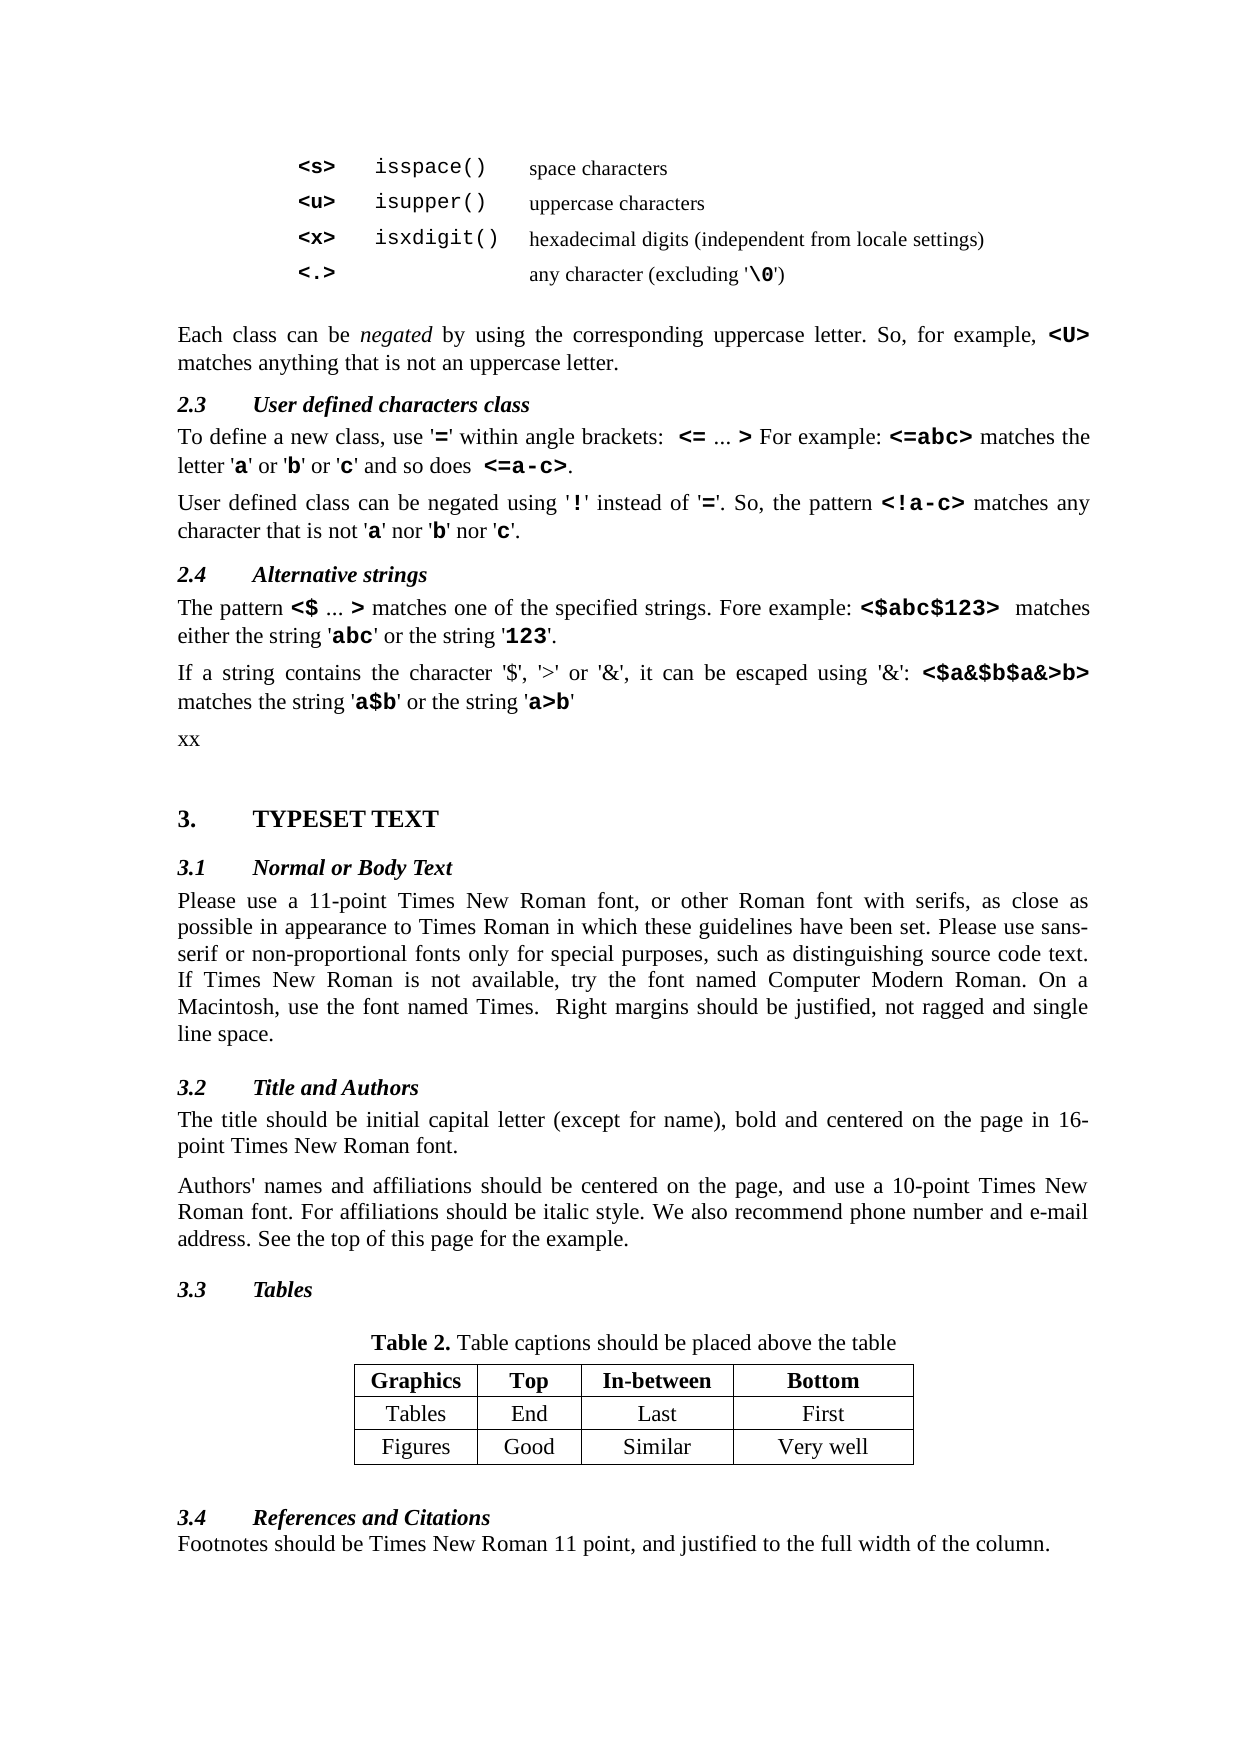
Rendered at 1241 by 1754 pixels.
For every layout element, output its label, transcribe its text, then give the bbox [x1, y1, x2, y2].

table_cell uppercase characters [524, 186, 1051, 221]
table_header Bottom [734, 1365, 913, 1396]
table_cell <u> [265, 186, 368, 221]
table_cell isxdigit() [369, 221, 523, 257]
table_cell Good [478, 1430, 581, 1464]
table_header Top [478, 1365, 581, 1396]
subtitle User defined characters class [177, 391, 1090, 417]
subtitle TYPESET TEXT [177, 804, 1090, 833]
text The pattern <$ ... > matches one of the specified strings. Fore example: <$abc$123> matches either the string 'abc' or the string '123'. [177, 593, 1090, 651]
text Authors' names and affiliations should be centered on the page, and use a 10-point Times New Roman font. For affiliations should be italic style. We also recommend phone number and e-mail address. See the top of this page for the example. [177, 1171, 1090, 1251]
table_cell isupper() [369, 186, 523, 221]
table_cell hexadecimal digits (independent from locale settings) [524, 221, 1051, 257]
table_cell space characters [524, 150, 1051, 186]
text User defined class can be negated using '!' instead of '='. So, the pattern <!a-c> matches any character that is not 'a' nor 'b' nor 'c'. [177, 489, 1090, 546]
table_cell [369, 257, 523, 294]
table_cell Last [582, 1397, 733, 1429]
subtitle Title and Authors [177, 1073, 1090, 1100]
table_cell Tables [355, 1397, 477, 1429]
table_header In-between [582, 1365, 733, 1396]
table_cell Similar [582, 1430, 733, 1464]
table_cell End [478, 1397, 581, 1429]
text If a string contains the character '$', '>' or '&', it can be escaped using '&': <$a&$b$a&>b> matches the string 'a$b' or the string 'a>b' [177, 659, 1090, 716]
table_cell <x> [265, 221, 368, 257]
text Table 2. Table captions should be placed above the table [177, 1329, 1090, 1356]
table_cell <s> [265, 150, 368, 186]
text Please use a 11-point Times New Roman font, or other Roman font with serifs, as close as possible in appearance to Times Roman in which these guidelines have been set. Please use sans-serif or non-proportional fonts only for special purposes, such as distinguishing source code text. If Times New Roman is not available, try the font named Computer Modern Roman. On a Macintosh, use the font named Times. Right margins should be justified, not ragged and single line space. [177, 887, 1090, 1046]
text xx [177, 724, 1090, 751]
text Footnotes should be Times New Roman 11 point, and justified to the full width of the column. [177, 1530, 1090, 1557]
text To define a new class, use '=' within angle brackets: <= ... > For example: <=abc> matches the letter 'a' or 'b' or 'c' and so does <=a-c>. [177, 423, 1090, 480]
subtitle Normal or Body Text [177, 854, 1090, 881]
subtitle Alternative strings [177, 561, 1090, 587]
subtitle Tables [177, 1276, 1090, 1303]
table_cell First [734, 1397, 913, 1429]
text Each class can be negated by using the corresponding uppercase letter. So, for example, <U> matches anything that is not an uppercase letter. [177, 321, 1090, 376]
table_cell Figures [355, 1430, 477, 1464]
table_header Graphics [355, 1365, 477, 1396]
table_cell isspace() [369, 150, 523, 186]
table_cell <.> [265, 257, 368, 294]
subtitle References and Citations [177, 1503, 1090, 1530]
text The title should be initial capital letter (except for name), bold and centered on the page in 16-point Times New Roman font. [177, 1106, 1090, 1159]
table_cell any character (excluding '\0') [524, 257, 1051, 294]
table_cell Very well [734, 1430, 913, 1464]
